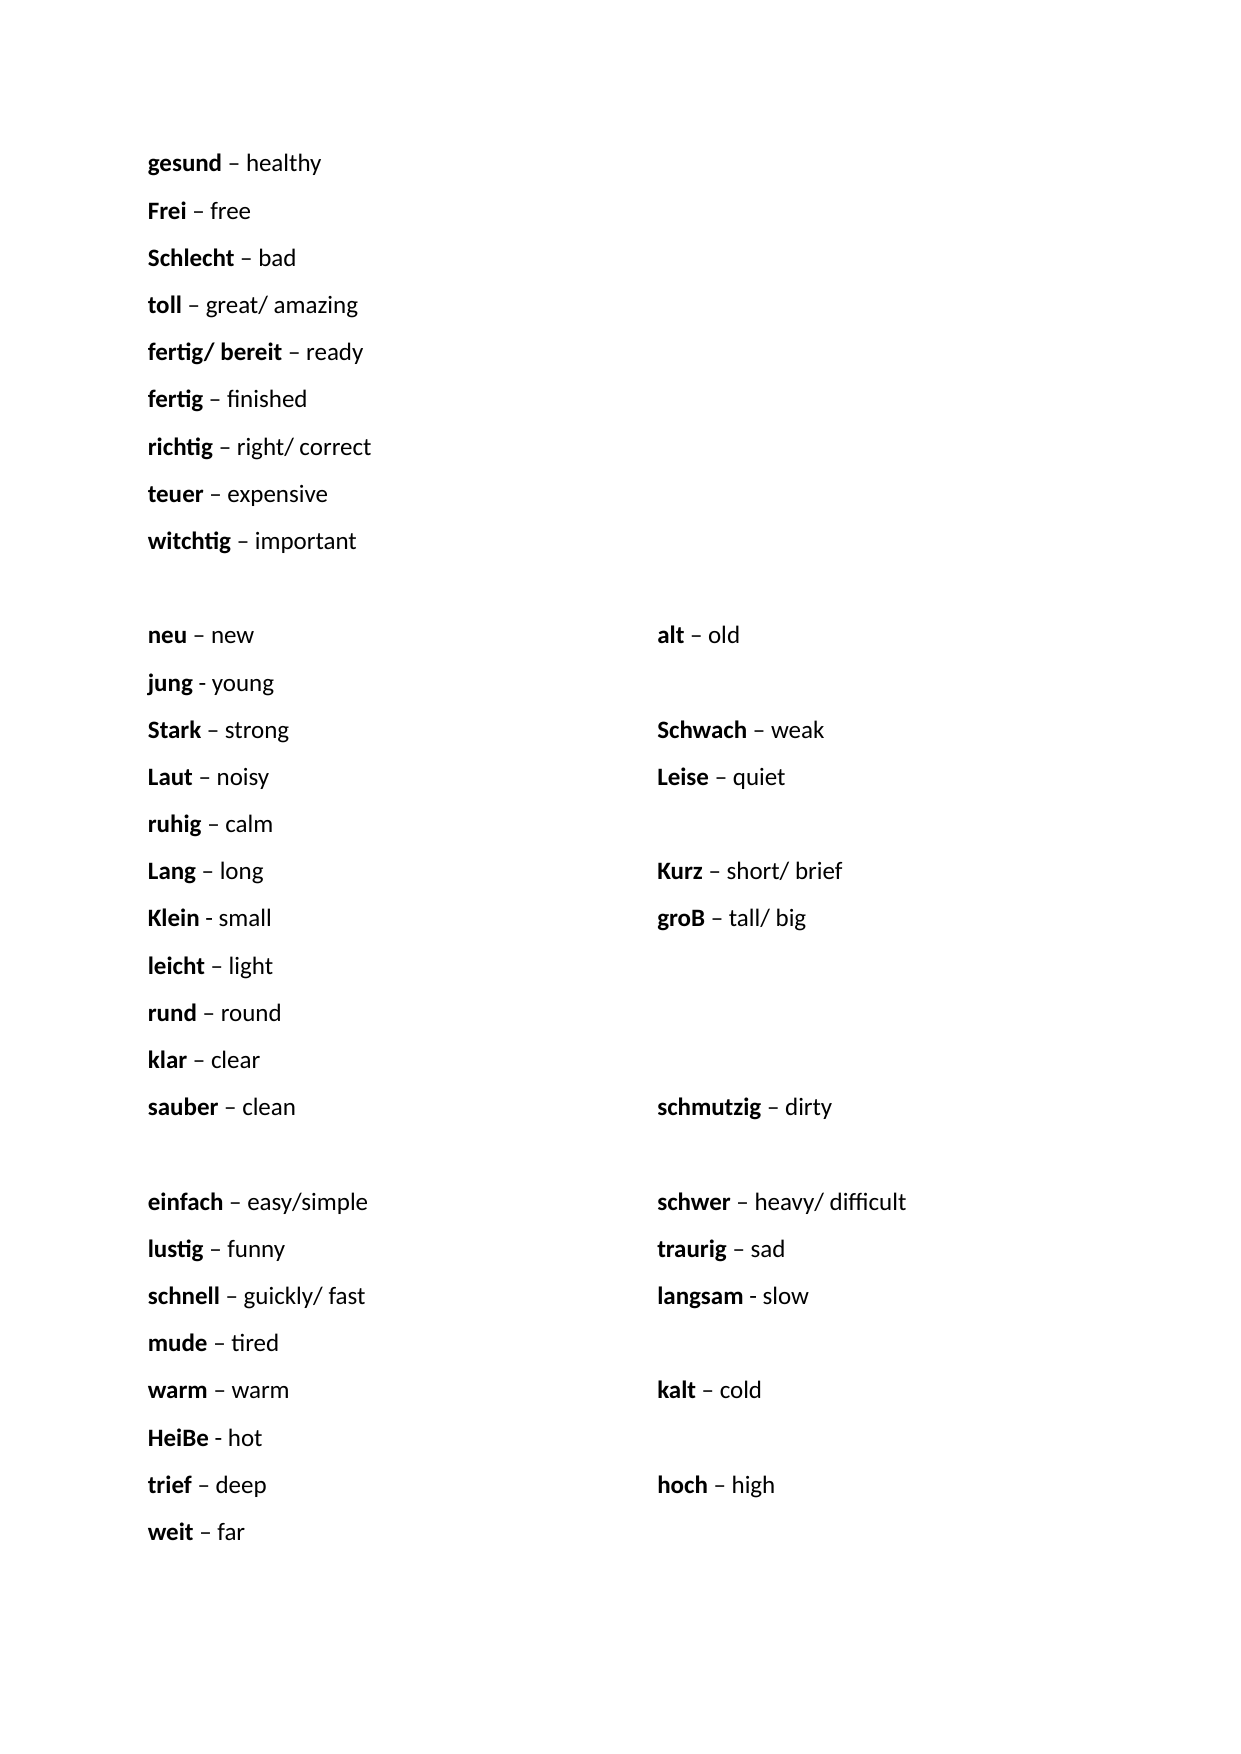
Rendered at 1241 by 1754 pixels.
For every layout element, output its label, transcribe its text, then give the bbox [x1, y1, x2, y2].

text warm – warm [148, 1374, 583, 1405]
text fertig – finished [148, 383, 1093, 414]
text Frei – free [148, 195, 1093, 225]
text klar – clear [148, 1044, 1093, 1075]
text Schwach – weak [657, 714, 1093, 744]
text Leise – quiet [657, 761, 1093, 792]
text jung - young [148, 667, 1093, 697]
text einfach – easy/simple [148, 1186, 583, 1216]
text lustig – funny [148, 1233, 583, 1263]
text mude – tired [148, 1327, 1093, 1358]
text Stark – strong [148, 714, 583, 744]
text langsam - slow [657, 1280, 1093, 1311]
text sauber – clean [148, 1091, 583, 1122]
text Schlecht – bad [148, 242, 1093, 272]
text kalt – cold [657, 1374, 1093, 1405]
text hoch – high [657, 1469, 1093, 1499]
text witchtig – important [148, 525, 1093, 556]
text groB – tall/ big [657, 903, 1093, 933]
text schmutzig – dirty [657, 1091, 1093, 1122]
text alt – old [657, 619, 1093, 650]
text weit – far [148, 1516, 1093, 1547]
text Laut – noisy [148, 761, 583, 792]
text neu – new [148, 619, 583, 650]
text richtig – right/ correct [148, 431, 1093, 461]
text rund – round [148, 997, 1093, 1027]
text leicht – light [148, 950, 1093, 980]
text traurig – sad [657, 1233, 1093, 1263]
text fertig/ bereit – ready [148, 336, 1093, 367]
text Klein - small [148, 903, 583, 933]
text teuer – expensive [148, 478, 1093, 508]
text Lang – long [148, 855, 583, 886]
text schnell – guickly/ fast [148, 1280, 583, 1311]
text Kurz – short/ brief [657, 855, 1093, 886]
text gesund – healthy [148, 148, 1093, 178]
text HeiBe - hot [148, 1422, 583, 1452]
text trief – deep [148, 1469, 583, 1499]
text schwer – heavy/ difficult [657, 1186, 1093, 1216]
text toll – great/ amazing [148, 289, 1093, 320]
text ruhig – calm [148, 808, 1093, 839]
